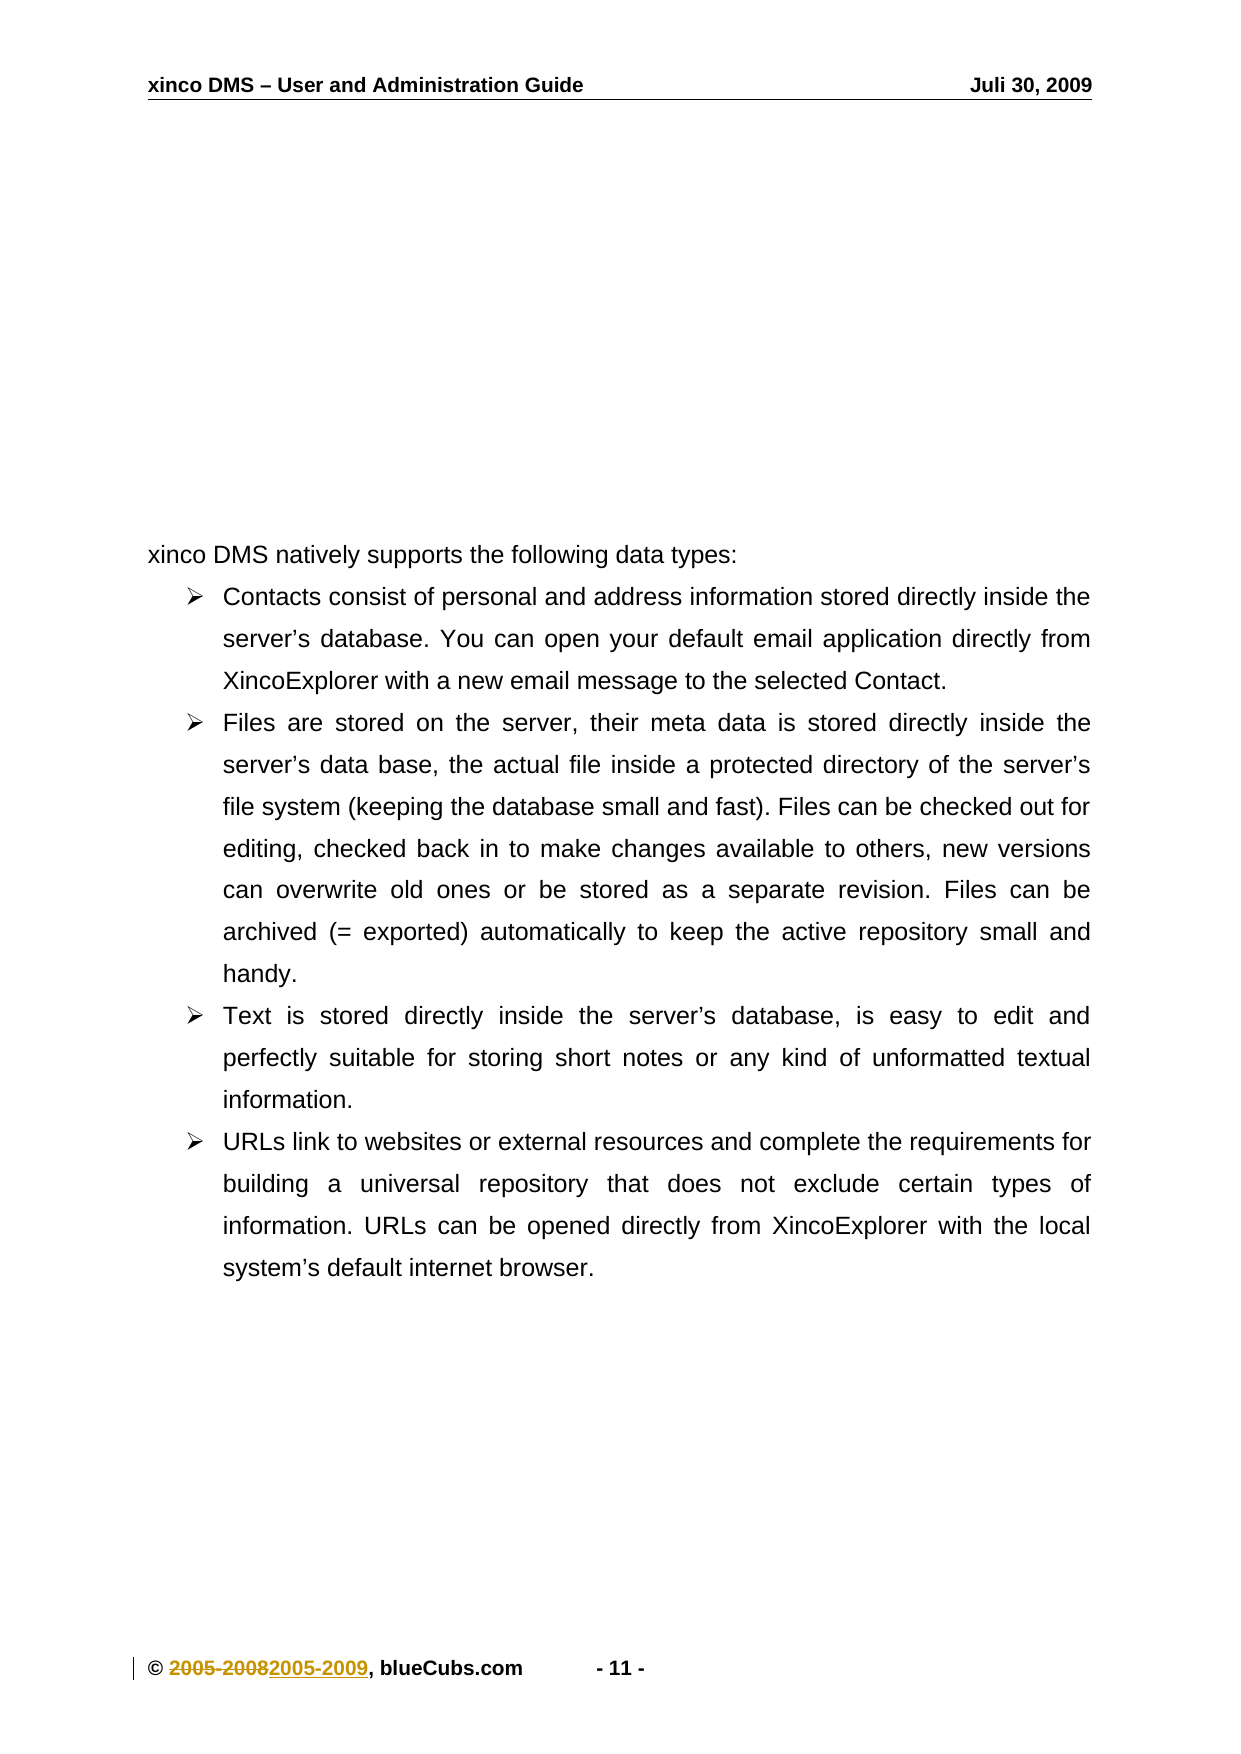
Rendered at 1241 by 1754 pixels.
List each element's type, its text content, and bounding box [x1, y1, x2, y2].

list Files are stored on the server, their meta data is stored directly inside the server’s data base, the actual file inside a protected directory of the server’s file system (keeping the database small and fast). Files can be checked out for editing, checked back in to make changes available to others, new versions can overwrite old ones or be stored as a separate revision. Files can be archived (= exported) automatically to keep the active repository small and handy. [185, 709, 1092, 988]
list Text is stored directly inside the server’s database, is easy to edit and perfectly suitable for storing short notes or any kind of unformatted textual information. [185, 1002, 1092, 1114]
list Contacts consist of personal and address information stored directly inside the server’s database. You can open your default email application directly from XincoExplorer with a new email message to the selected Contact. [185, 583, 1092, 695]
text xinco DMS natively supports the following data types: [148, 541, 1092, 569]
list URLs link to websites or external resources and complete the requirements for building a universal repository that does not exclude certain types of information. URLs can be opened directly from XincoExplorer with the local system’s default internet browser. [185, 1128, 1092, 1281]
